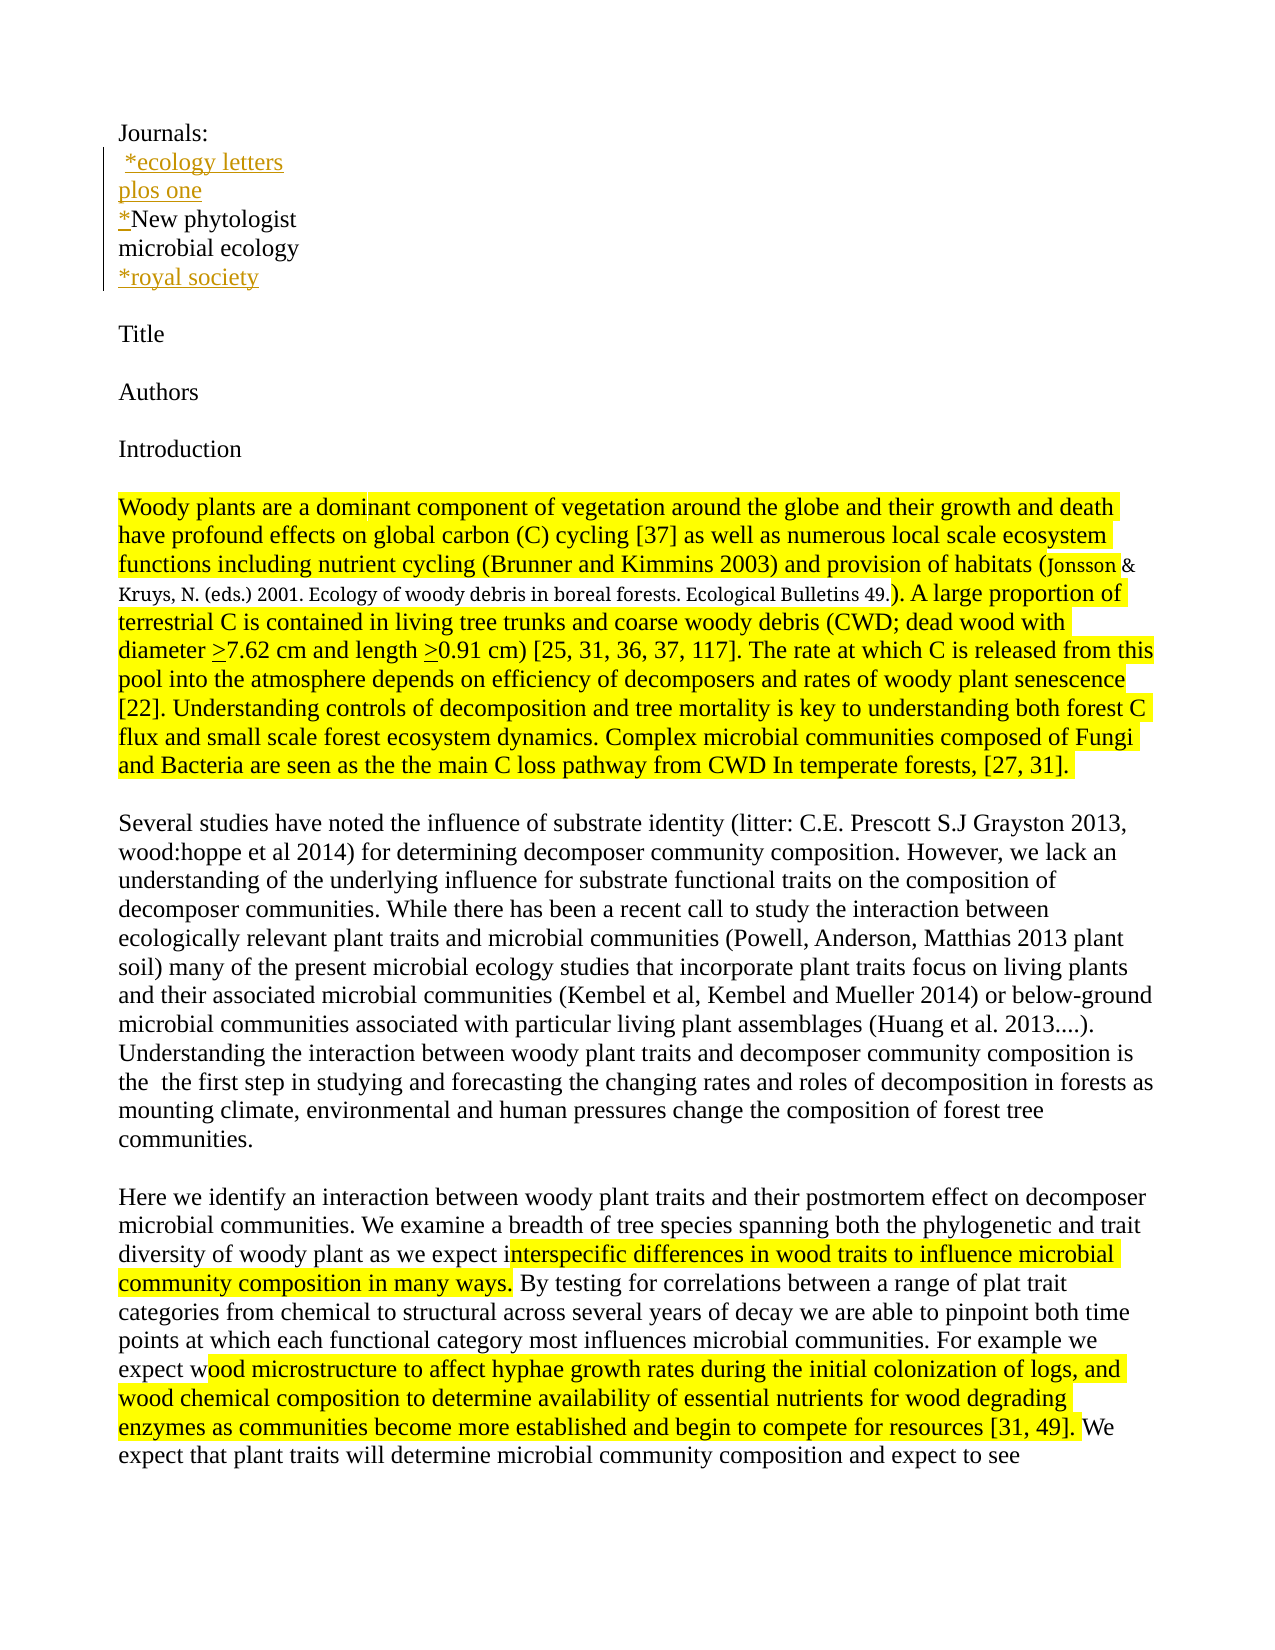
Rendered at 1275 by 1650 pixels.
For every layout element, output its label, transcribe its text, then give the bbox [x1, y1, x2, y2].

text *ecology letters [118, 147, 1157, 176]
text microbial ecology [118, 233, 1157, 262]
text Introduction [118, 434, 1157, 463]
text Journals: [118, 118, 1157, 147]
text Title [118, 319, 1157, 348]
text plos one*New phytologist [118, 176, 1157, 204]
text Woody plants are a dominant component of vegetation around the globe and their growth and death have profound effects on global carbon (C) cycling [37] as well as numerous local scale ecosystem functions including nutrient cycling (Brunner and Kimmins 2003) and provision of habitats (Jonsson & Kruys, N. (eds.) 2001. Ecology of woody debris in boreal forests. Ecological Bulletins 49.). A large proportion of terrestrial C is contained in living tree trunks and coarse woody debris (CWD; dead wood with diameter >7.62 cm and length >0.91 cm) [25, 31, 36, 37, 117]. The rate at which C is released from this pool into the atmosphere depends on efficiency of decomposers and rates of woody plant senescence [22]. Understanding controls of decomposition and tree mortality is key to understanding both forest C flux and small scale forest ecosystem dynamics. Complex microbial communities composed of Fungi and Bacteria are seen as the the main C loss pathway from CWD In temperate forests, [27, 31]. [118, 492, 1157, 779]
text *royal society [118, 262, 1157, 291]
text Authors [118, 377, 1157, 406]
text Several studies have noted the influence of substrate identity (litter: C.E. Prescott S.J Grayston 2013, wood:hoppe et al 2014) for determining decomposer community composition. However, we lack an understanding of the underlying influence for substrate functional traits on the composition of decomposer communities. While there has been a recent call to study the interaction between ecologically relevant plant traits and microbial communities (Powell, Anderson, Matthias 2013 plant soil) many of the present microbial ecology studies that incorporate plant traits focus on living plants and their associated microbial communities (Kembel et al, Kembel and Mueller 2014) or below-ground microbial communities associated with particular living plant assemblages (Huang et al. 2013....). Understanding the interaction between woody plant traits and decomposer community composition is the the first step in studying and forecasting the changing rates and roles of decomposition in forests as mounting climate, environmental and human pressures change the composition of forest tree communities. [118, 808, 1157, 1153]
text Here we identify an interaction between woody plant traits and their postmortem effect on decomposer microbial communities. We examine a breadth of tree species spanning both the phylogenetic and trait diversity of woody plant as we expect interspecific differences in wood traits to influence microbial community composition in many ways. By testing for correlations between a range of plat trait categories from chemical to structural across several years of decay we are able to pinpoint both time points at which each functional category most influences microbial communities. For example we expect wood microstructure to affect hyphae growth rates during the initial colonization of logs, and wood chemical composition to determine availability of essential nutrients for wood degrading enzymes as communities become more established and begin to compete for resources [31, 49]. We expect that plant traits will determine microbial community composition and expect to see [118, 1182, 1157, 1469]
